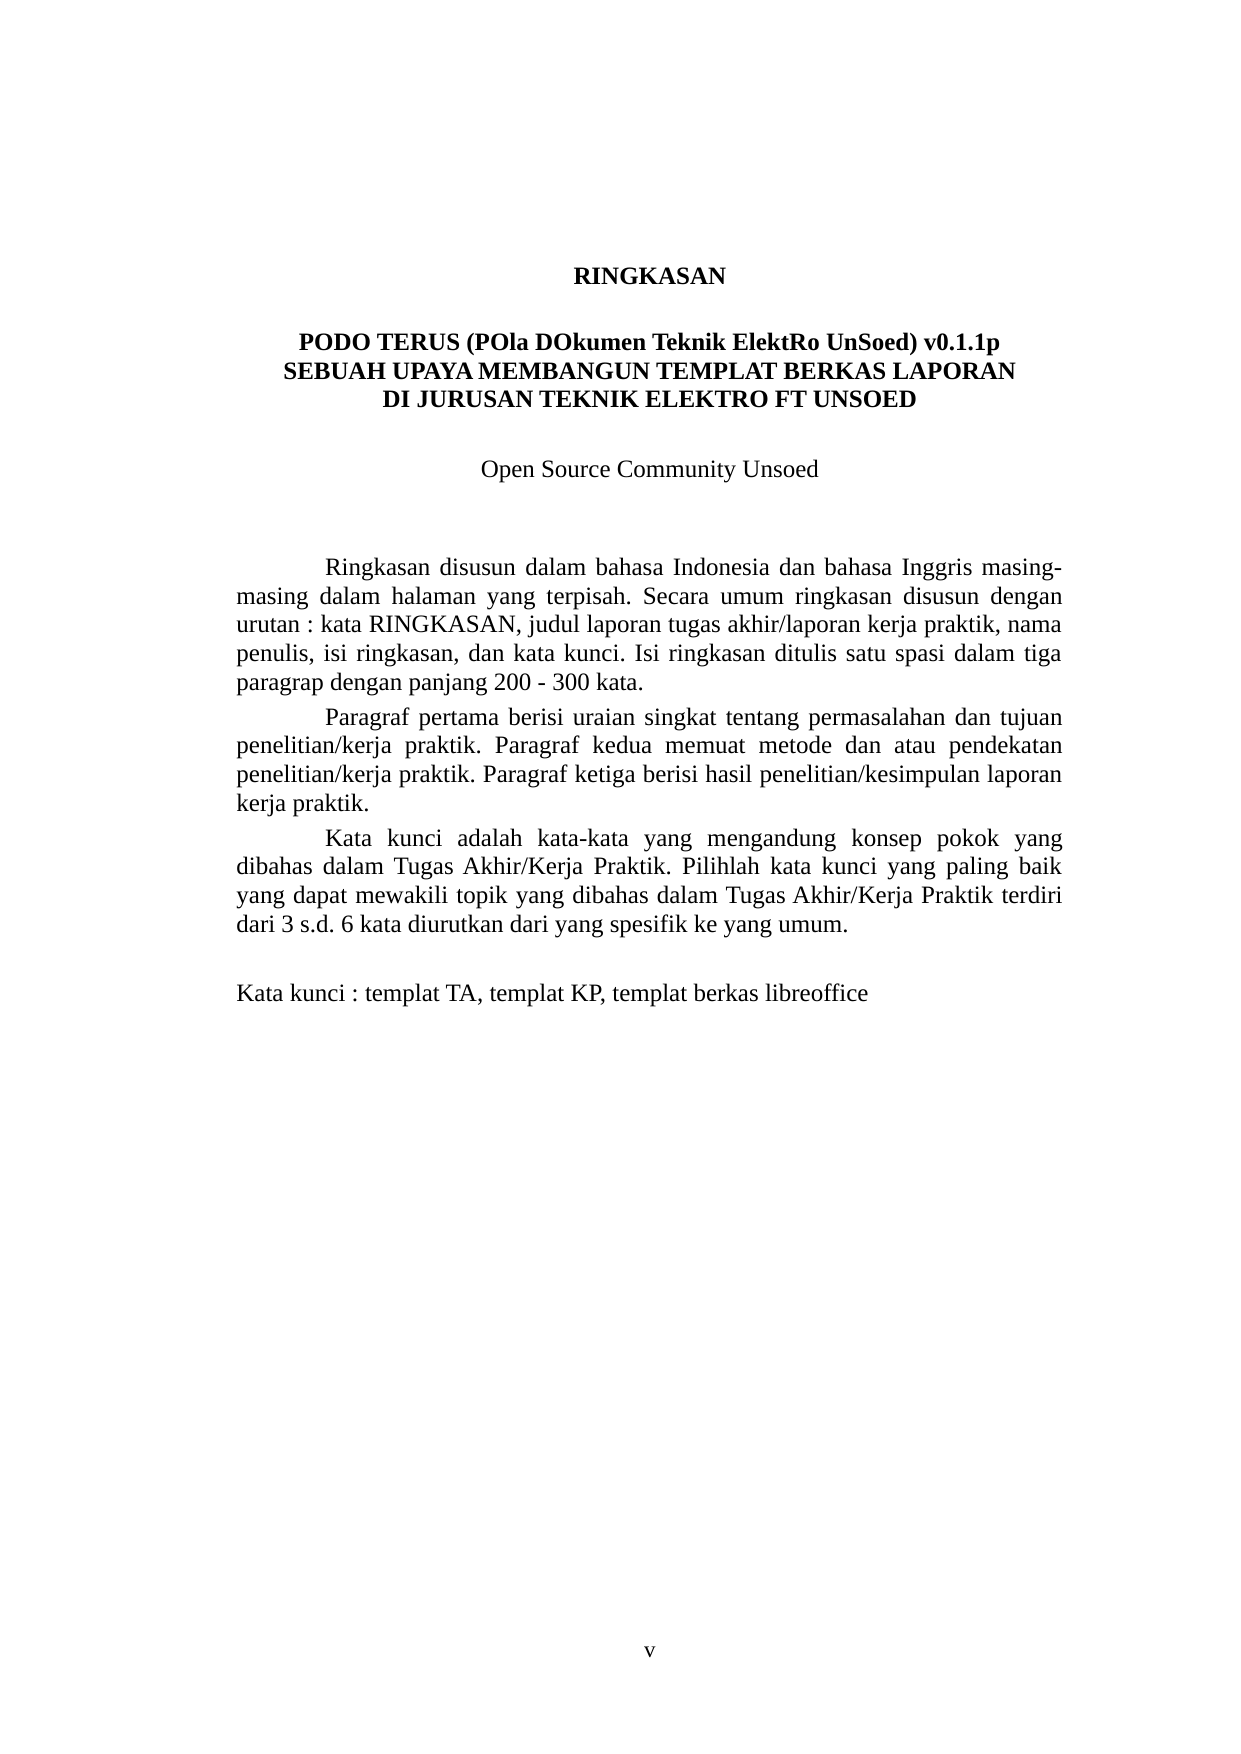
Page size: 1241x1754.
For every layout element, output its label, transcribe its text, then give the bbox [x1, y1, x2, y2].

text Kata kunci : templat TA, templat KP, templat berkas libreoffice [236, 978, 1063, 1007]
text Open Source Community Unsoed [236, 454, 1063, 483]
text Paragraf pertama berisi uraian singkat tentang permasalahan dan tujuan penelitian/kerja praktik. Paragraf kedua memuat metode dan atau pendekatan penelitian/kerja praktik. Paragraf ketiga berisi hasil penelitian/kesimpulan laporan kerja praktik. [236, 702, 1063, 817]
text Kata kunci adalah kata-kata yang mengandung konsep pokok yang dibahas dalam Tugas Akhir/Kerja Praktik. Pilihlah kata kunci yang paling baik yang dapat mewakili topik yang dibahas dalam Tugas Akhir/Kerja Praktik terdiri dari 3 s.d. 6 kata diurutkan dari yang spesifik ke yang umum. [236, 823, 1063, 938]
subtitle RINGKASAN [236, 261, 1063, 290]
text Ringkasan disusun dalam bahasa Indonesia dan bahasa Inggris masing-masing dalam halaman yang terpisah. Secara umum ringkasan disusun dengan urutan : kata RINGKASAN, judul laporan tugas akhir/laporan kerja praktik, nama penulis, isi ringkasan, dan kata kunci. Isi ringkasan ditulis satu spasi dalam tiga paragrap dengan panjang 200 - 300 kata. [236, 552, 1063, 696]
text PODO TERUS (POla DOkumen Teknik ElektRo UnSoed) v0.1.1p SEBUAH UPAYA MEMBANGUN TEMPLAT BERKAS LAPORAN DI JURUSAN TEKNIK ELEKTRO FT UNSOED [236, 327, 1063, 413]
